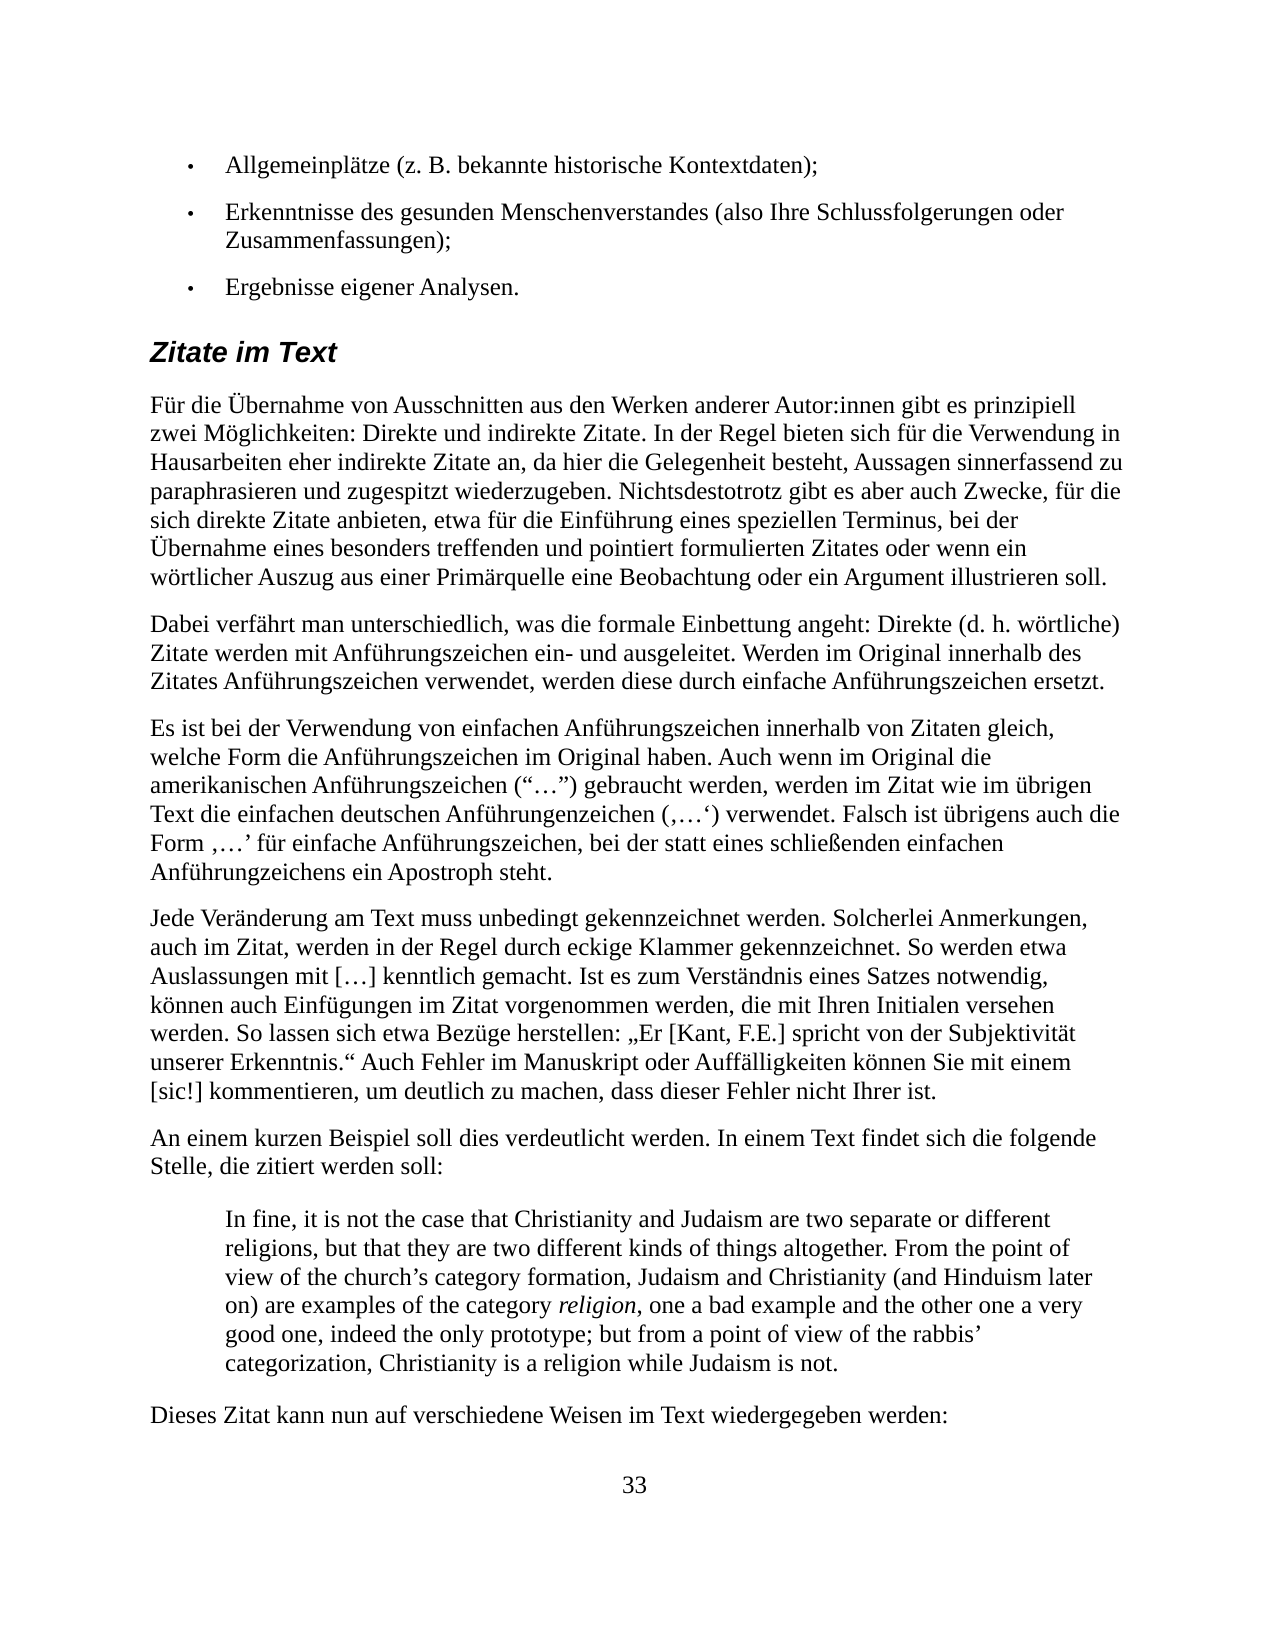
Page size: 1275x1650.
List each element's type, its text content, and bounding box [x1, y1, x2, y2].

list Erkenntnisse des gesunden Menschenverstandes (also Ihre Schlussfolgerungen oder Zusammenfassungen); [187, 197, 1125, 254]
list Ergebnisse eigener Analysen. [187, 272, 1125, 301]
text Dabei verfährt man unterschiedlich, was die formale Einbettung angeht: Direkte (d. h. wörtliche) Zitate werden mit Anführungszeichen ein- und ausgeleitet. Werden im Original innerhalb des Zitates Anführungszeichen verwendet, werden diese durch einfache Anführungszeichen ersetzt. [150, 609, 1125, 695]
text An einem kurzen Beispiel soll dies verdeutlicht werden. In einem Text findet sich die folgende Stelle, die zitiert werden soll: [150, 1123, 1125, 1180]
text Jede Veränderung am Text muss unbedingt gekennzeichnet werden. Solcherlei Anmerkungen, auch im Zitat, werden in der Regel durch eckige Klammer gekennzeichnet. So werden etwa Auslassungen mit […] kenntlich gemacht. Ist es zum Verständnis eines Satzes notwendig, können auch Einfügungen im Zitat vorgenommen werden, die mit Ihren Initialen versehen werden. So lassen sich etwa Bezüge herstellen: „Er [Kant, F.E.] spricht von der Subjektivität unserer Erkenntnis.“ Auch Fehler im Manuskript oder Auffälligkeiten können Sie mit einem [sic!] kommentieren, um deutlich zu machen, dass dieser Fehler nicht Ihrer ist. [150, 903, 1125, 1105]
text Für die Übernahme von Ausschnitten aus den Werken anderer Autor:innen gibt es prinzipiell zwei Möglichkeiten: Direkte und indirekte Zitate. In der Regel bieten sich für die Verwendung in Hausarbeiten eher indirekte Zitate an, da hier die Gelegenheit besteht, Aussagen sinnerfassend zu paraphrasieren und zugespitzt wiederzugeben. Nichtsdestotrotz gibt es aber auch Zwecke, für die sich direkte Zitate anbieten, etwa für die Einführung eines speziellen Terminus, bei der Übernahme eines besonders treffenden und pointiert formulierten Zitates oder wenn ein wörtlicher Auszug aus einer Primärquelle eine Beobachtung oder ein Argument illustrieren soll. [150, 390, 1125, 591]
text Dieses Zitat kann nun auf verschiedene Weisen im Text wiedergegeben werden: [150, 1401, 1125, 1429]
list Allgemeinplätze (z. B. bekannte historische Kontextdaten); [187, 150, 1125, 179]
text In fine, it is not the case that Christianity and Judaism are two separate or different religions, but that they are two different kinds of things altogether. From the point of view of the church’s category formation, Judaism and Christianity (and Hinduism later on) are examples of the category religion, one a bad example and the other one a very good one, indeed the only prototype; but from a point of view of the rabbis’ categorization, Christianity is a religion while Judaism is not. [225, 1204, 1125, 1377]
subtitle Zitate im Text [150, 335, 1125, 368]
text Es ist bei der Verwendung von einfachen Anführungszeichen innerhalb von Zitaten gleich, welche Form die Anführungszeichen im Original haben. Auch wenn im Original die amerikanischen Anführungszeichen (“…”) gebraucht werden, werden im Zitat wie im übrigen Text die einfachen deutschen Anführungenzeichen (‚…‘) verwendet. Falsch ist übrigens auch die Form ‚…’ für einfache Anführungszeichen, bei der statt eines schließenden einfachen Anführungzeichens ein Apostroph steht. [150, 713, 1125, 886]
